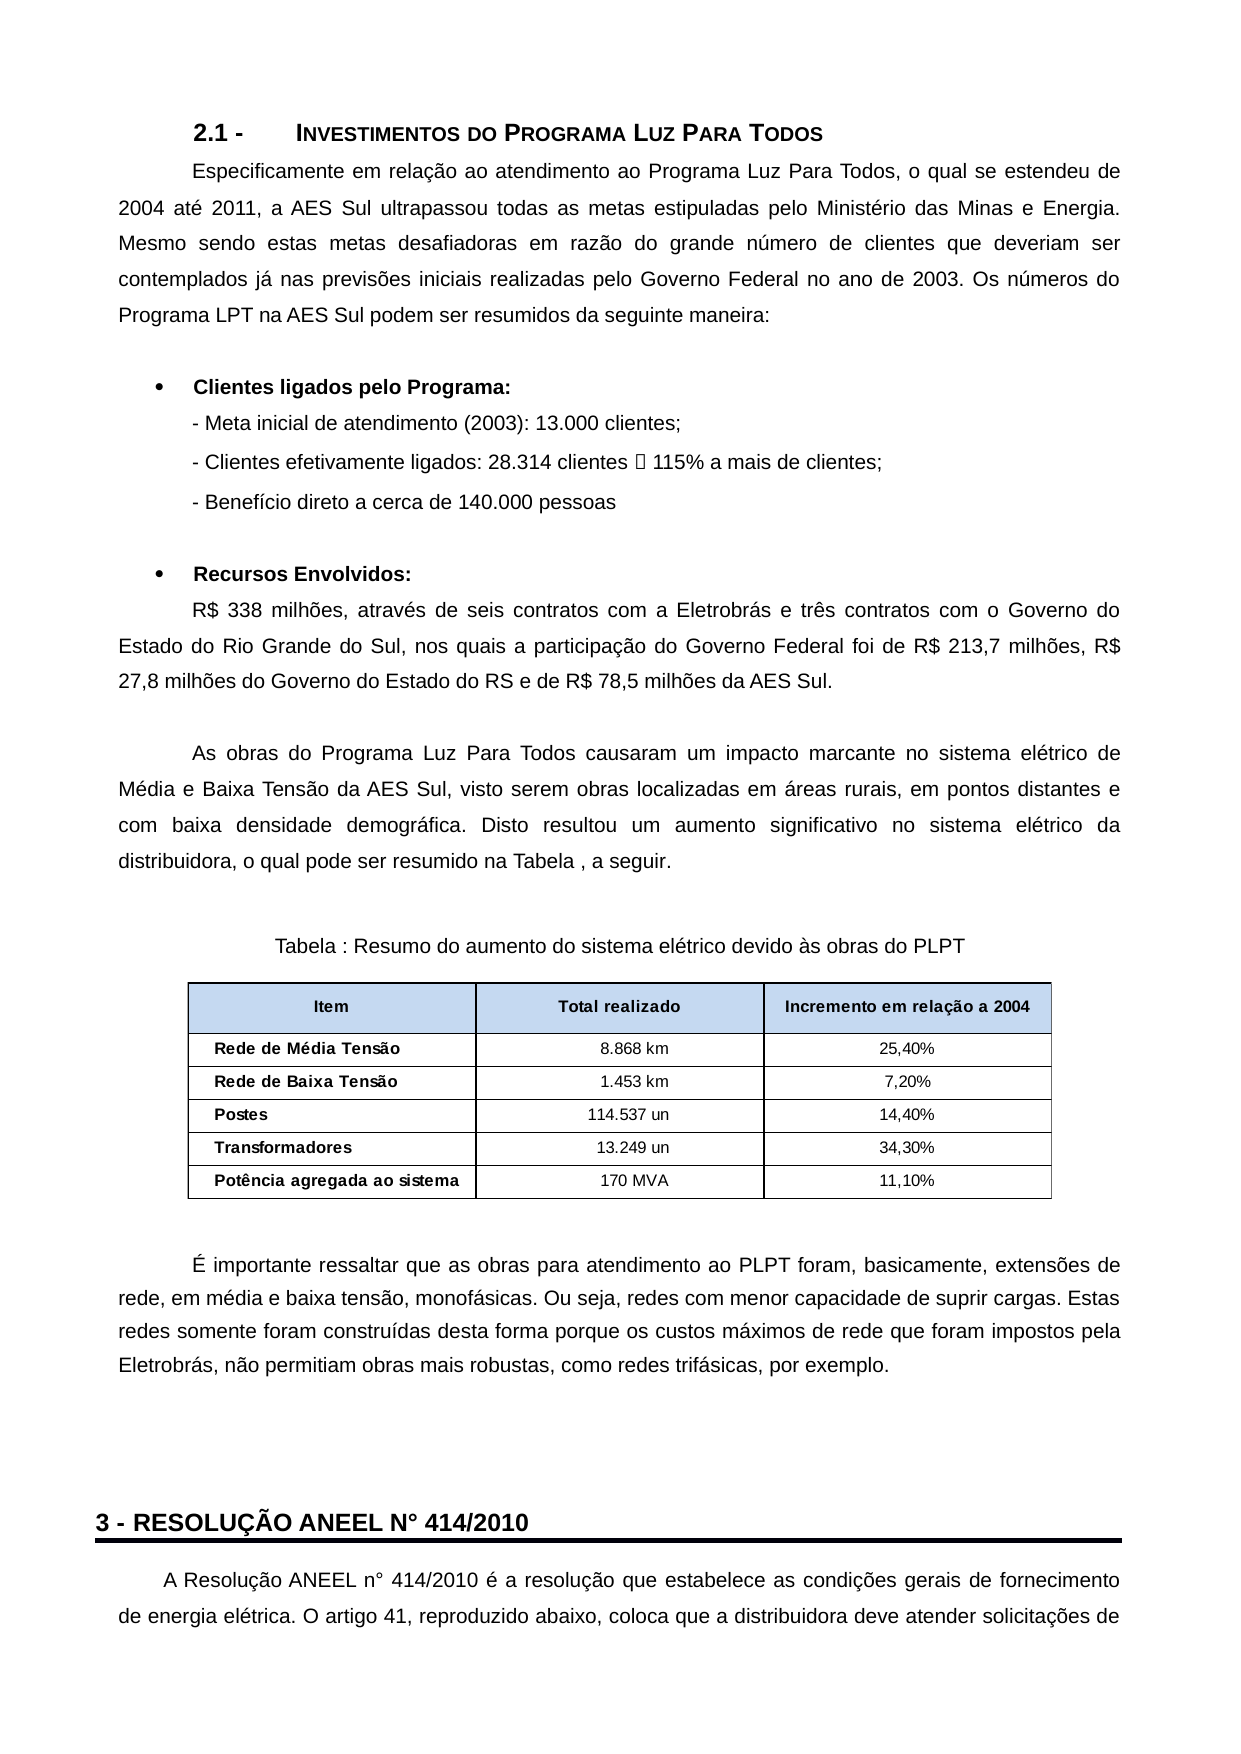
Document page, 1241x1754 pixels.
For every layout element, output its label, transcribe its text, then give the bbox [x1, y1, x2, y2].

text R$ 338 milhões, através de seis contratos com a Eletrobrás e três contratos com o Governo do Estado do Rio Grande do Sul, nos quais a participação do Governo Federal foi de R$ 213,7 milhões, R$ 27,8 milhões do Governo do Estado do RS e de R$ 78,5 milhões da AES Sul. [118, 597, 1122, 693]
text A Resolução ANEEL n° 414/2010 é a resolução que estabelece as condições gerais de fornecimento de energia elétrica. O artigo 41, reproduzido abaixo, coloca que a distribuidora deve atender solicitações de [118, 1568, 1122, 1628]
subtitle Resolução ANEEL n° 414/2010 [95, 1507, 1122, 1538]
text - Clientes efetivamente ligados: 28.314 clientes  115% a mais de clientes; [118, 447, 1122, 475]
list Clientes ligados pelo Programa: [156, 375, 1122, 399]
text É importante ressaltar que as obras para atendimento ao PLPT foram, basicamente, extensões de rede, em média e baixa tensão, monofásicas. Ou seja, redes com menor capacidade de suprir cargas. Estas redes somente foram construídas desta forma porque os custos máximos de rede que foram impostos pela Eletrobrás, não permitiam obras mais robustas, como redes trifásicas, por exemplo. [118, 1245, 1122, 1379]
list Recursos Envolvidos: [156, 561, 1122, 586]
text As obras do Programa Luz Para Todos causaram um impacto marcante no sistema elétrico de Média e Baixa Tensão da AES Sul, visto serem obras localizadas em áreas rurais, em pontos distantes e com baixa densidade demográfica. Disto resultou um aumento significativo no sistema elétrico da distribuidora, o qual pode ser resumido na Tabela , a seguir. [118, 741, 1122, 873]
text - Meta inicial de atendimento (2003): 13.000 clientes; [118, 411, 1122, 435]
text Especificamente em relação ao atendimento ao Programa Luz Para Todos, o qual se estendeu de 2004 até 2011, a AES Sul ultrapassou todas as metas estipuladas pelo Ministério das Minas e Energia. Mesmo sendo estas metas desafiadoras em razão do grande número de clientes que deveriam ser contemplados já nas previsões iniciais realizadas pelo Governo Federal no ano de 2003. Os números do Programa LPT na AES Sul podem ser resumidos da seguinte maneira: [118, 159, 1122, 327]
subtitle Investimentos do Programa Luz Para Todos [193, 118, 1122, 147]
text Tabela : Resumo do aumento do sistema elétrico devido às obras do PLPT [118, 933, 1122, 957]
text - Benefício direto a cerca de 140.000 pessoas [118, 489, 1122, 513]
